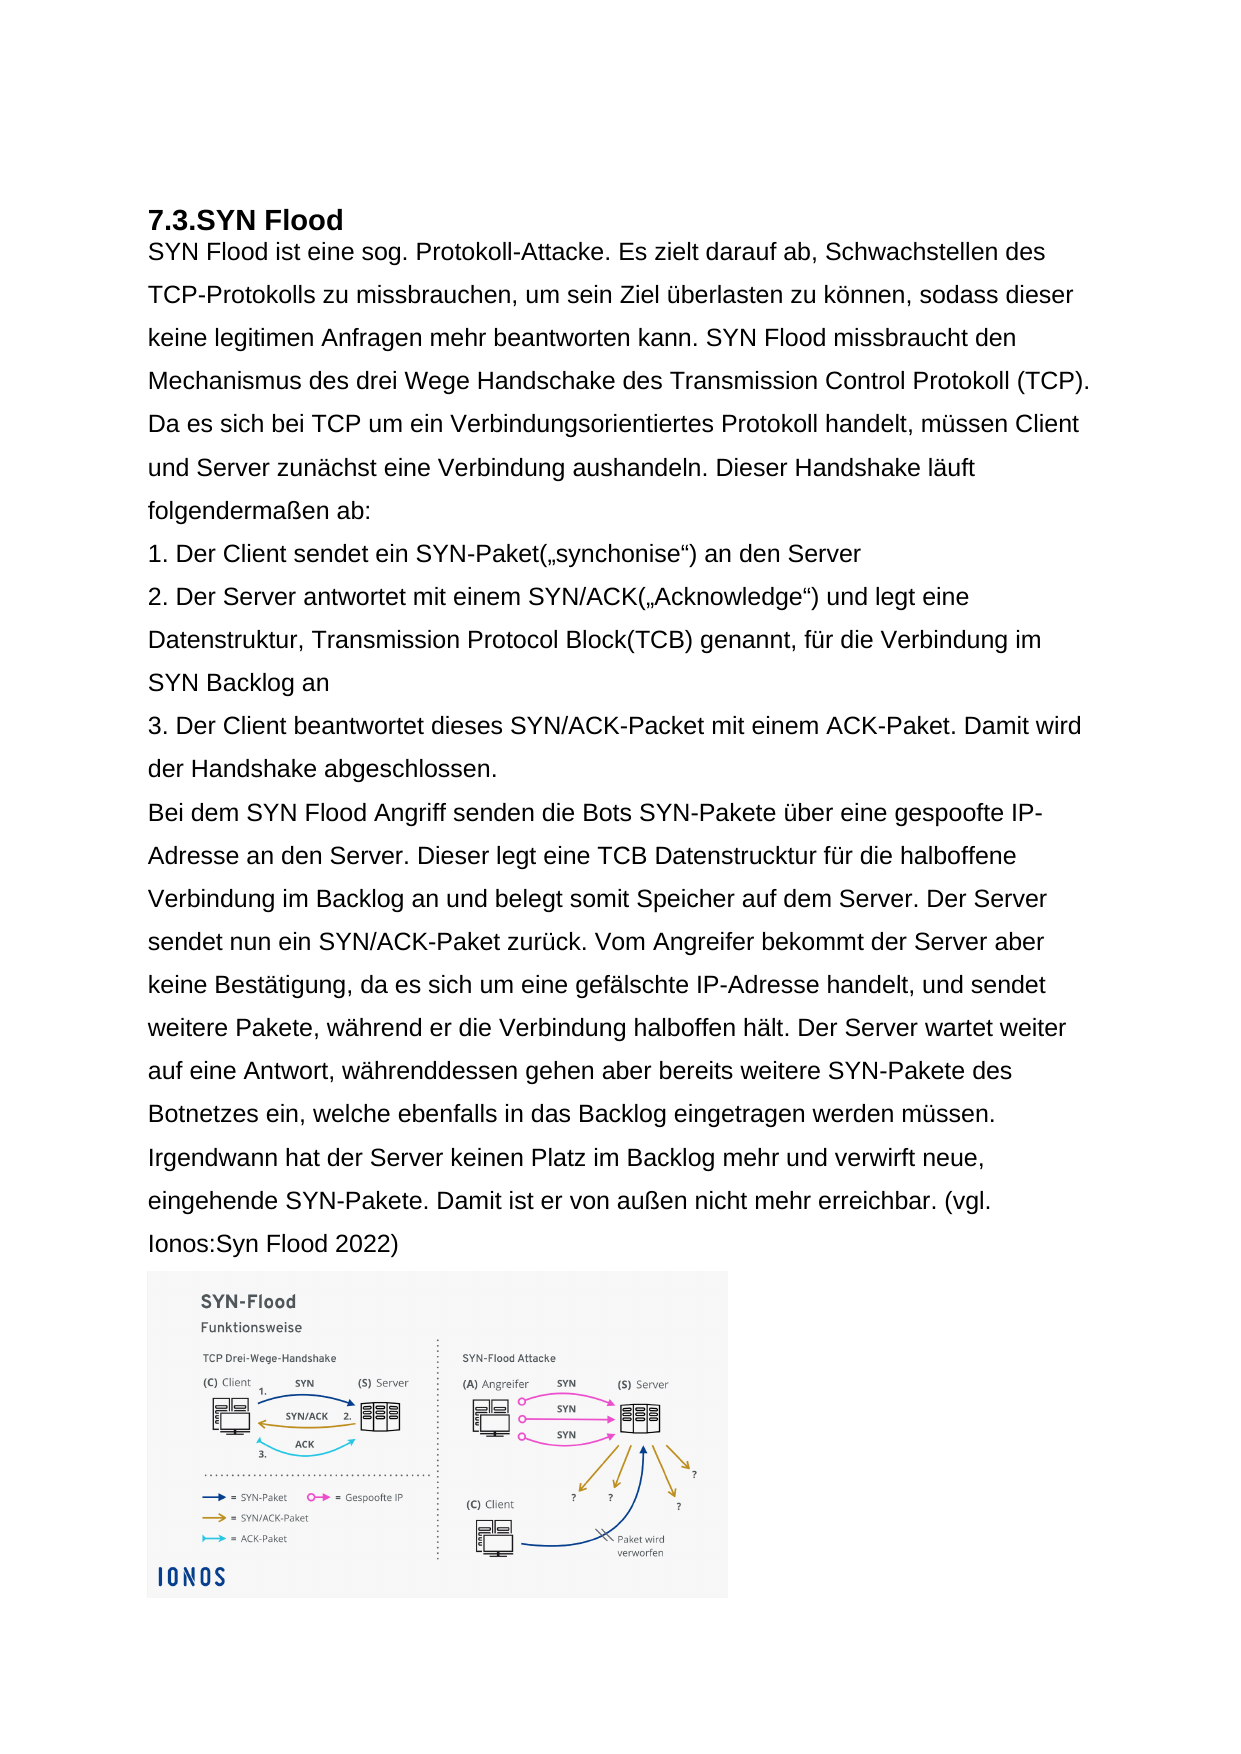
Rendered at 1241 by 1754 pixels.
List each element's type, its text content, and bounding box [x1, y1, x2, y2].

subtitle 7.3.SYN Flood [148, 203, 1093, 237]
text SYN Flood ist eine sog. Protokoll-Attacke. Es zielt darauf ab, Schwachstellen des TCP-Protokolls zu missbrauchen, um sein Ziel überlasten zu können, sodass dieser keine legitimen Anfragen mehr beantworten kann. SYN Flood missbraucht den Mechanismus des drei Wege Handschake des Transmission Control Protokoll (TCP). Da es sich bei TCP um ein Verbindungsorientiertes Protokoll handelt, müssen Client und Server zunächst eine Verbindung aushandeln. Dieser Handshake läuft folgendermaßen ab: 1. Der Client sendet ein SYN-Paket(„synchonise“) an den Server 2. Der Server antwortet mit einem SYN/ACK(„Acknowledge“) und legt eine Datenstruktur, Transmission Protocol Block(TCB) genannt, für die Verbindung im SYN Backlog an 3. Der Client beantwortet dieses SYN/ACK-Packet mit einem ACK-Paket. Damit wird der Handshake abgeschlossen. Bei dem SYN Flood Angriff senden die Bots SYN-Pakete über eine gespoofte IP-Adresse an den Server. Dieser legt eine TCB Datenstrucktur für die halboffene Verbindung im Backlog an und belegt somit Speicher auf dem Server. Der Server sendet nun ein SYN/ACK-Paket zurück. Vom Angreifer bekommt der Server aber keine Bestätigung, da es sich um eine gefälschte IP-Adresse handelt, und sendet weitere Pakete, während er die Verbindung halboffen hält. Der Server wartet weiter auf eine Antwort, währenddessen gehen aber bereits weitere SYN-Pakete des Botnetzes ein, welche ebenfalls in das Backlog eingetragen werden müssen. Irgendwann hat der Server keinen Platz im Backlog mehr und verwirft neue, eingehende SYN-Pakete. Damit ist er von außen nicht mehr erreichbar. (vgl. Ionos:Syn Flood 2022) [148, 237, 1093, 1598]
